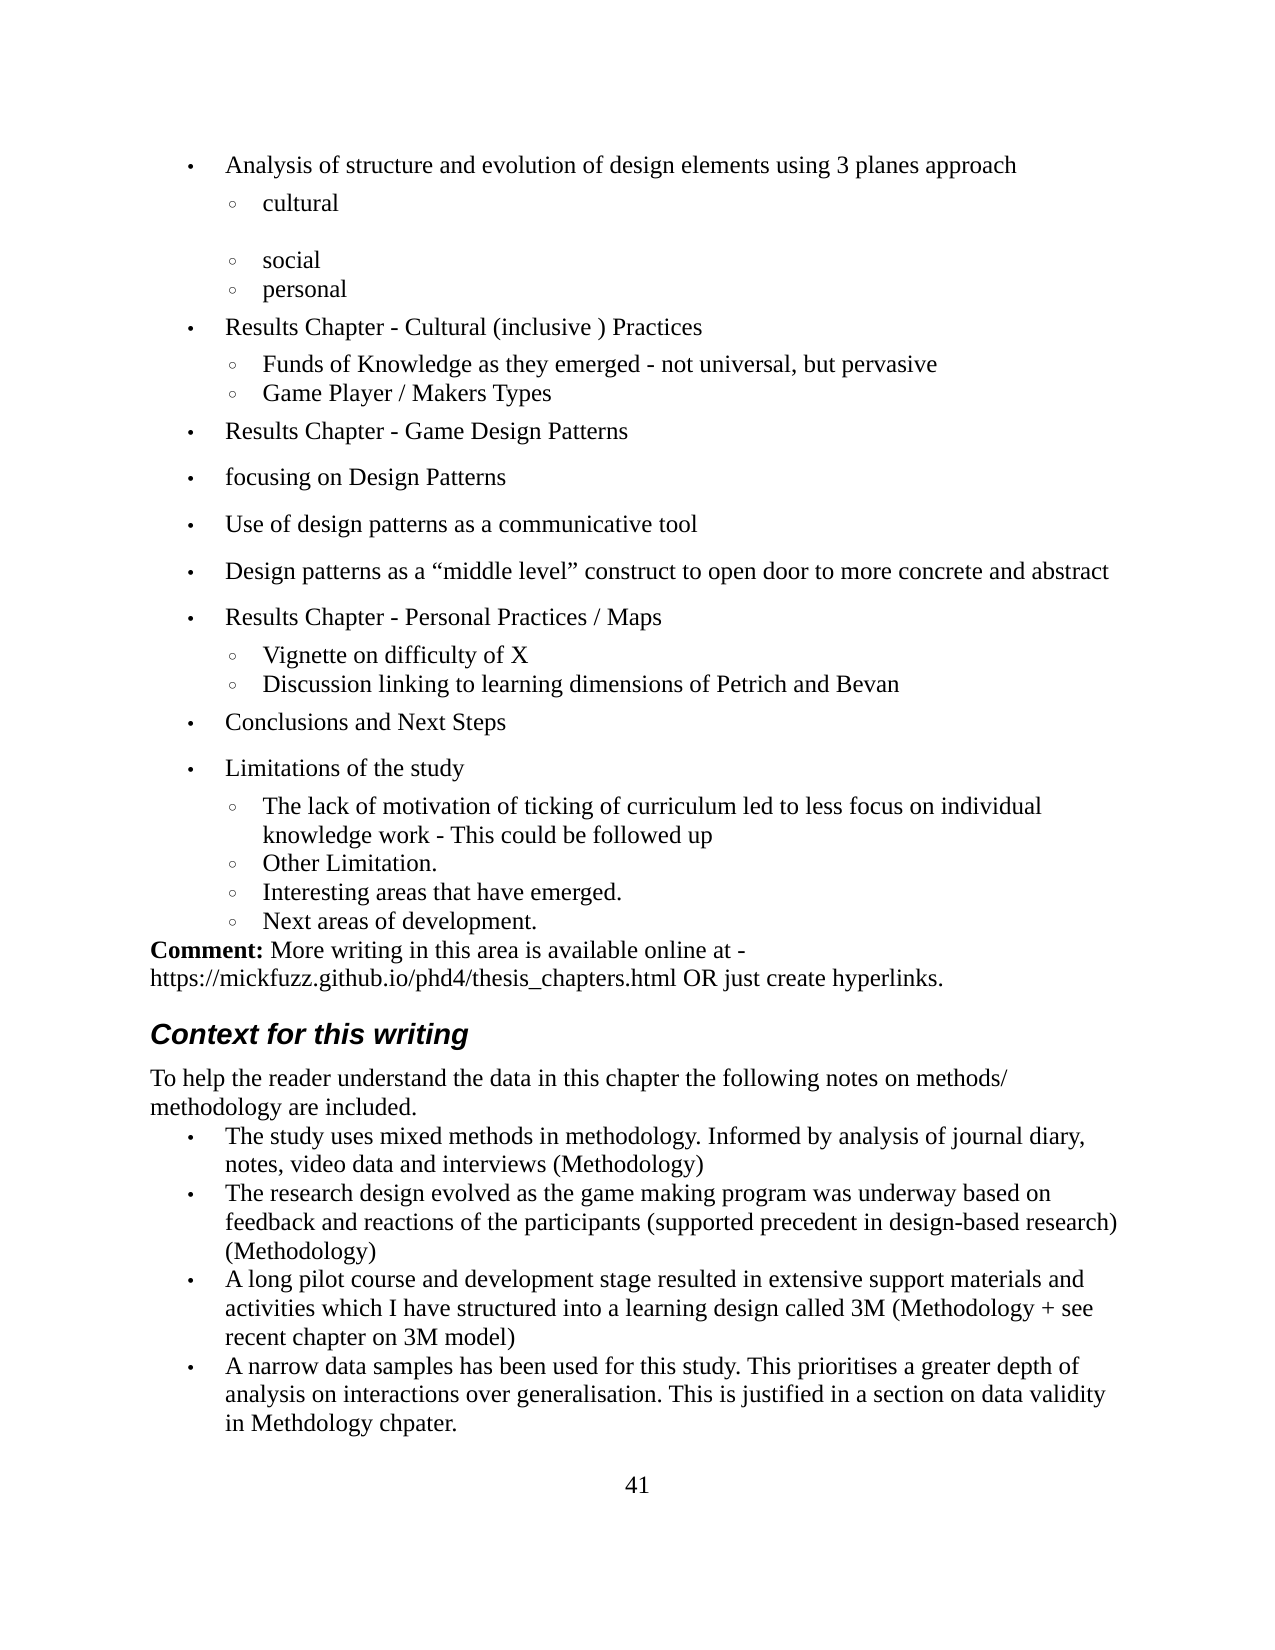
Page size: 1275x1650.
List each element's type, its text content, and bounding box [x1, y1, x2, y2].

subtitle Context for this writing [150, 1017, 1125, 1051]
list A narrow data samples has been used for this study. This prioritises a greater depth of analysis on interactions over generalisation. This is justified in a section on data validity in Methdology chpater. [187, 1351, 1125, 1437]
list personal [225, 274, 1125, 303]
list Discussion linking to learning dimensions of Petrich and Bevan [225, 669, 1125, 698]
list Game Player / Makers Types [225, 378, 1125, 407]
list Results Chapter - Cultural (inclusive ) Practices [187, 312, 1125, 340]
list Other Limitation. [225, 848, 1125, 877]
list Funds of Knowledge as they emerged - not universal, but pervasive [225, 349, 1125, 378]
list The lack of motivation of ticking of curriculum led to less focus on individual knowledge work - This could be followed up [225, 791, 1125, 848]
list Interesting areas that have emerged. [225, 877, 1125, 906]
list Conclusions and Next Steps [187, 707, 1125, 735]
list cultural [225, 188, 1125, 245]
list Design patterns as a “middle level” construct to open door to more concrete and abstract [187, 556, 1125, 584]
list Limitations of the study [187, 753, 1125, 782]
list Use of design patterns as a communicative tool [187, 509, 1125, 538]
list The study uses mixed methods in methodology. Informed by analysis of journal diary, notes, video data and interviews (Methodology) [187, 1121, 1125, 1178]
list social [225, 245, 1125, 274]
list focusing on Design Patterns [187, 462, 1125, 491]
list A long pilot course and development stage resulted in extensive support materials and activities which I have structured into a learning design called 3M (Methodology + see recent chapter on 3M model) [187, 1264, 1125, 1351]
list Results Chapter - Personal Practices / Maps [187, 602, 1125, 631]
list Vignette on difficulty of X [225, 640, 1125, 669]
list Analysis of structure and evolution of design elements using 3 planes approach [187, 150, 1125, 179]
list The research design evolved as the game making program was underway based on feedback and reactions of the participants (supported precedent in design-based research) (Methodology) [187, 1178, 1125, 1264]
text Comment: More writing in this area is available online at - https://mickfuzz.github.io/phd4/thesis_chapters.html OR just create hyperlinks. [150, 935, 1125, 992]
text To help the reader understand the data in this chapter the following notes on methods/ methodology are included. [150, 1063, 1125, 1121]
list Results Chapter - Game Design Patterns [187, 416, 1125, 444]
list Next areas of development. [225, 906, 1125, 935]
